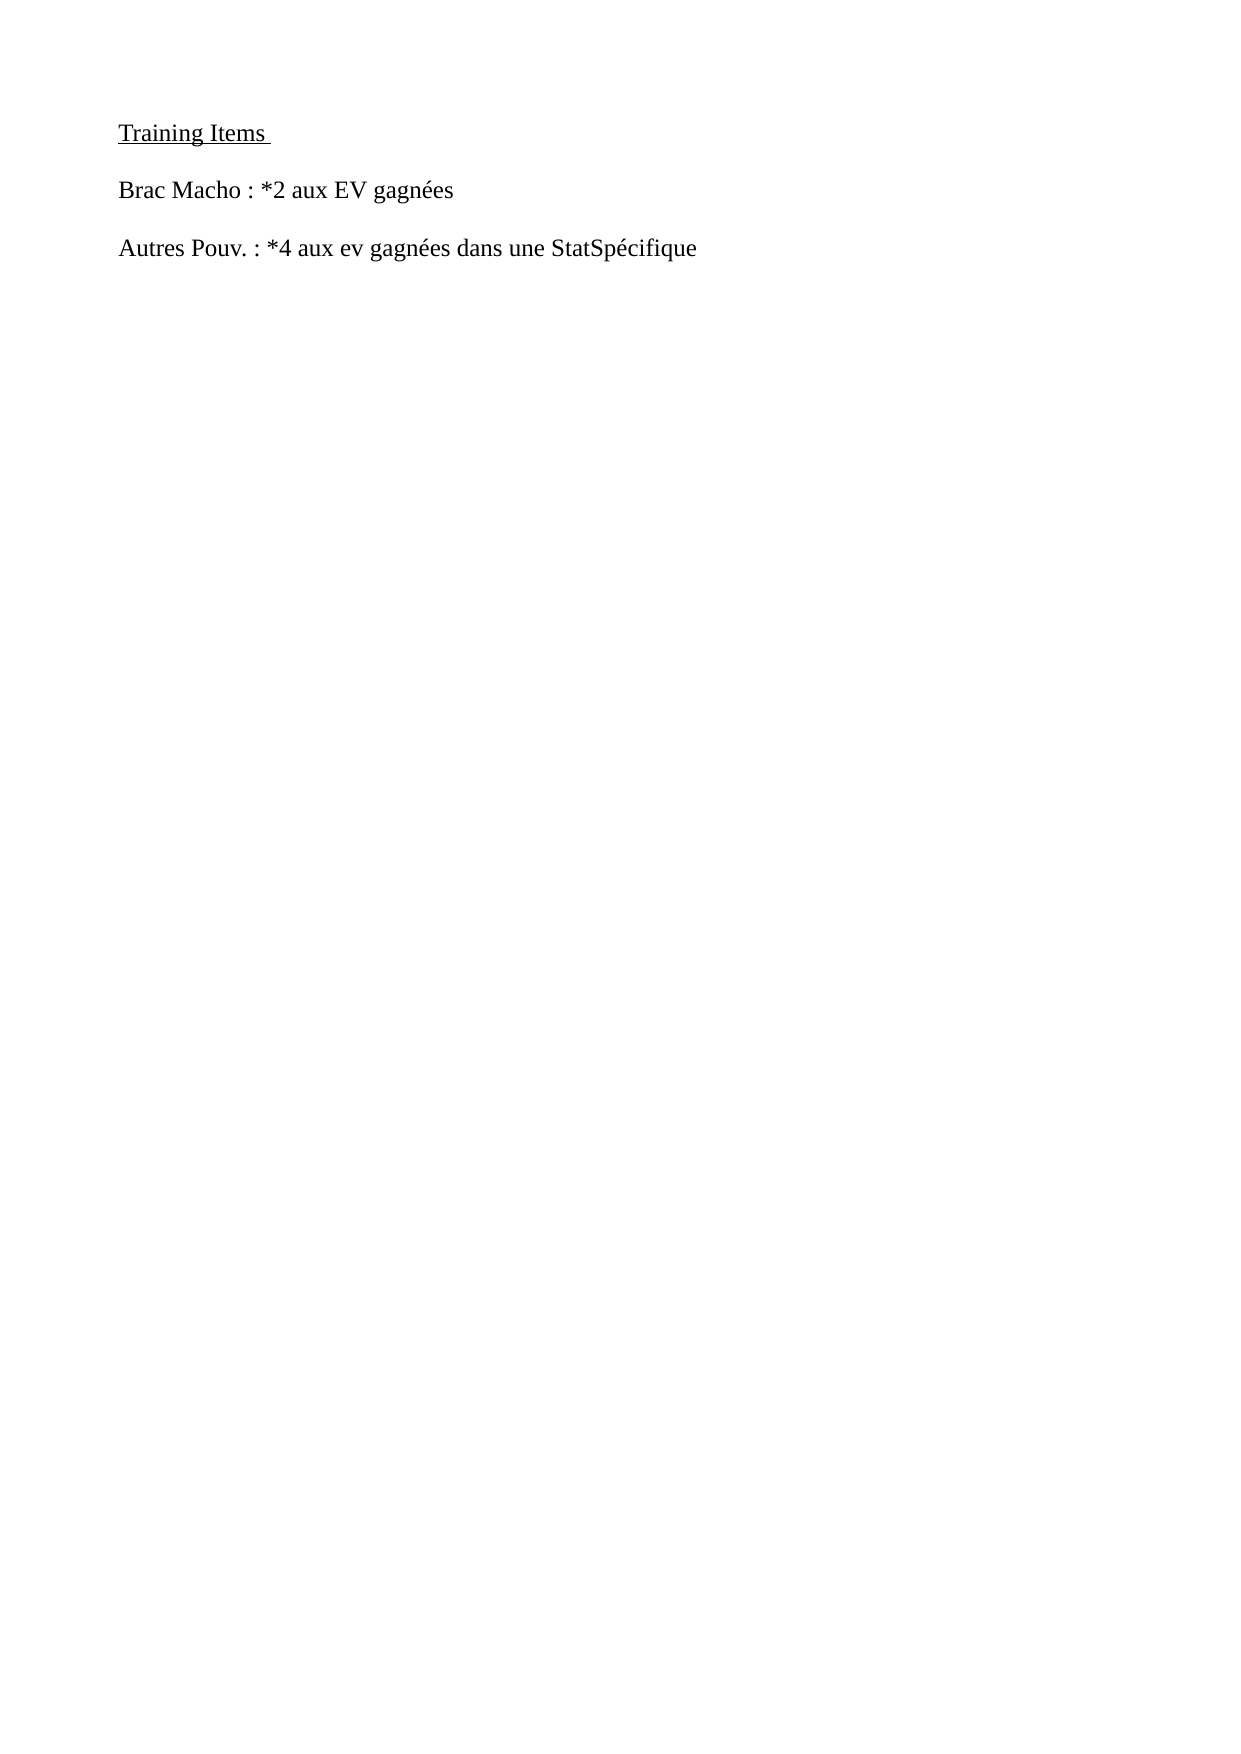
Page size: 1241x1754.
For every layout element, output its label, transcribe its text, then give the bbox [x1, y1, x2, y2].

text Brac Macho : *2 aux EV gagnées [118, 176, 1122, 204]
text Training Items [118, 118, 1122, 147]
text Autres Pouv. : *4 aux ev gagnées dans une StatSpécifique [118, 233, 1122, 262]
